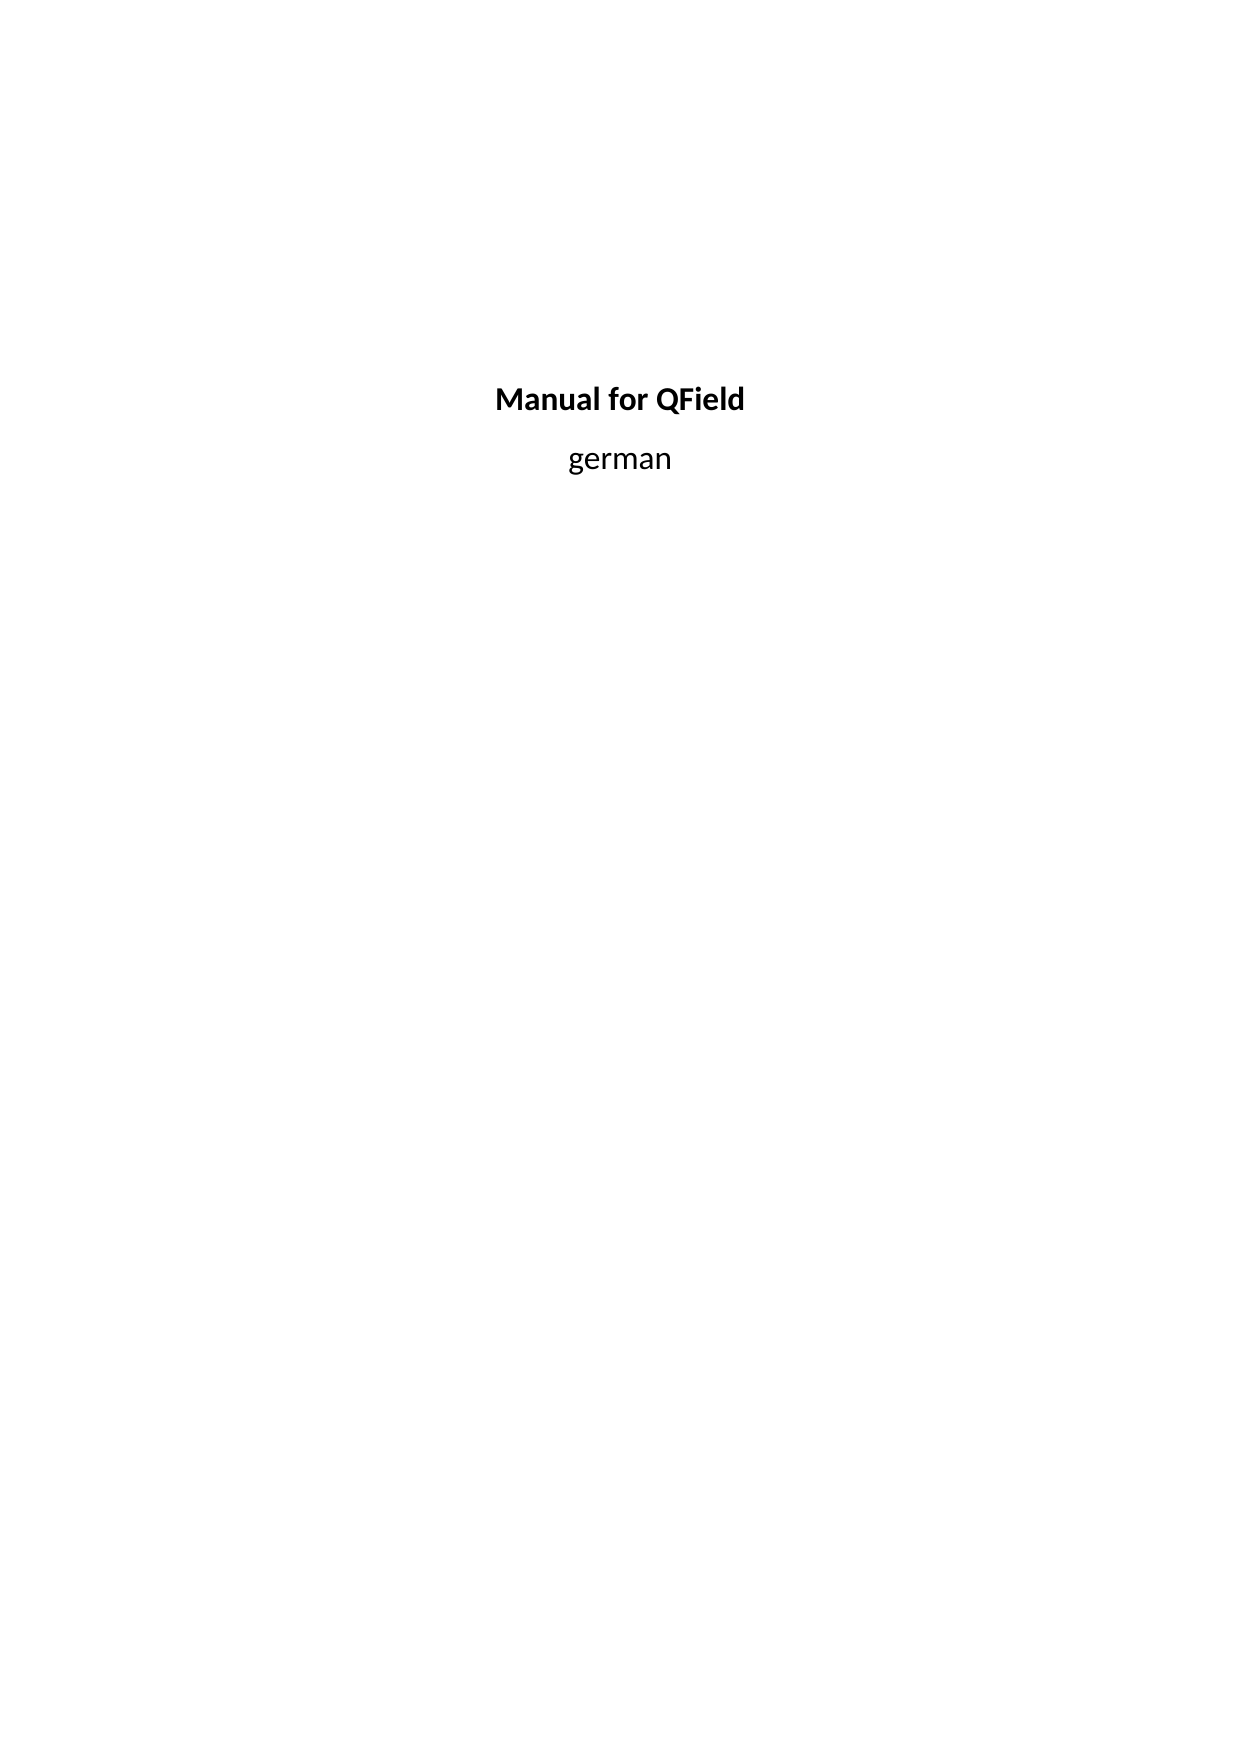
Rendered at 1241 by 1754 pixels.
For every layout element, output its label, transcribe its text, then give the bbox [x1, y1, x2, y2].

text german [148, 437, 1093, 478]
text Manual for QField [148, 378, 1093, 418]
